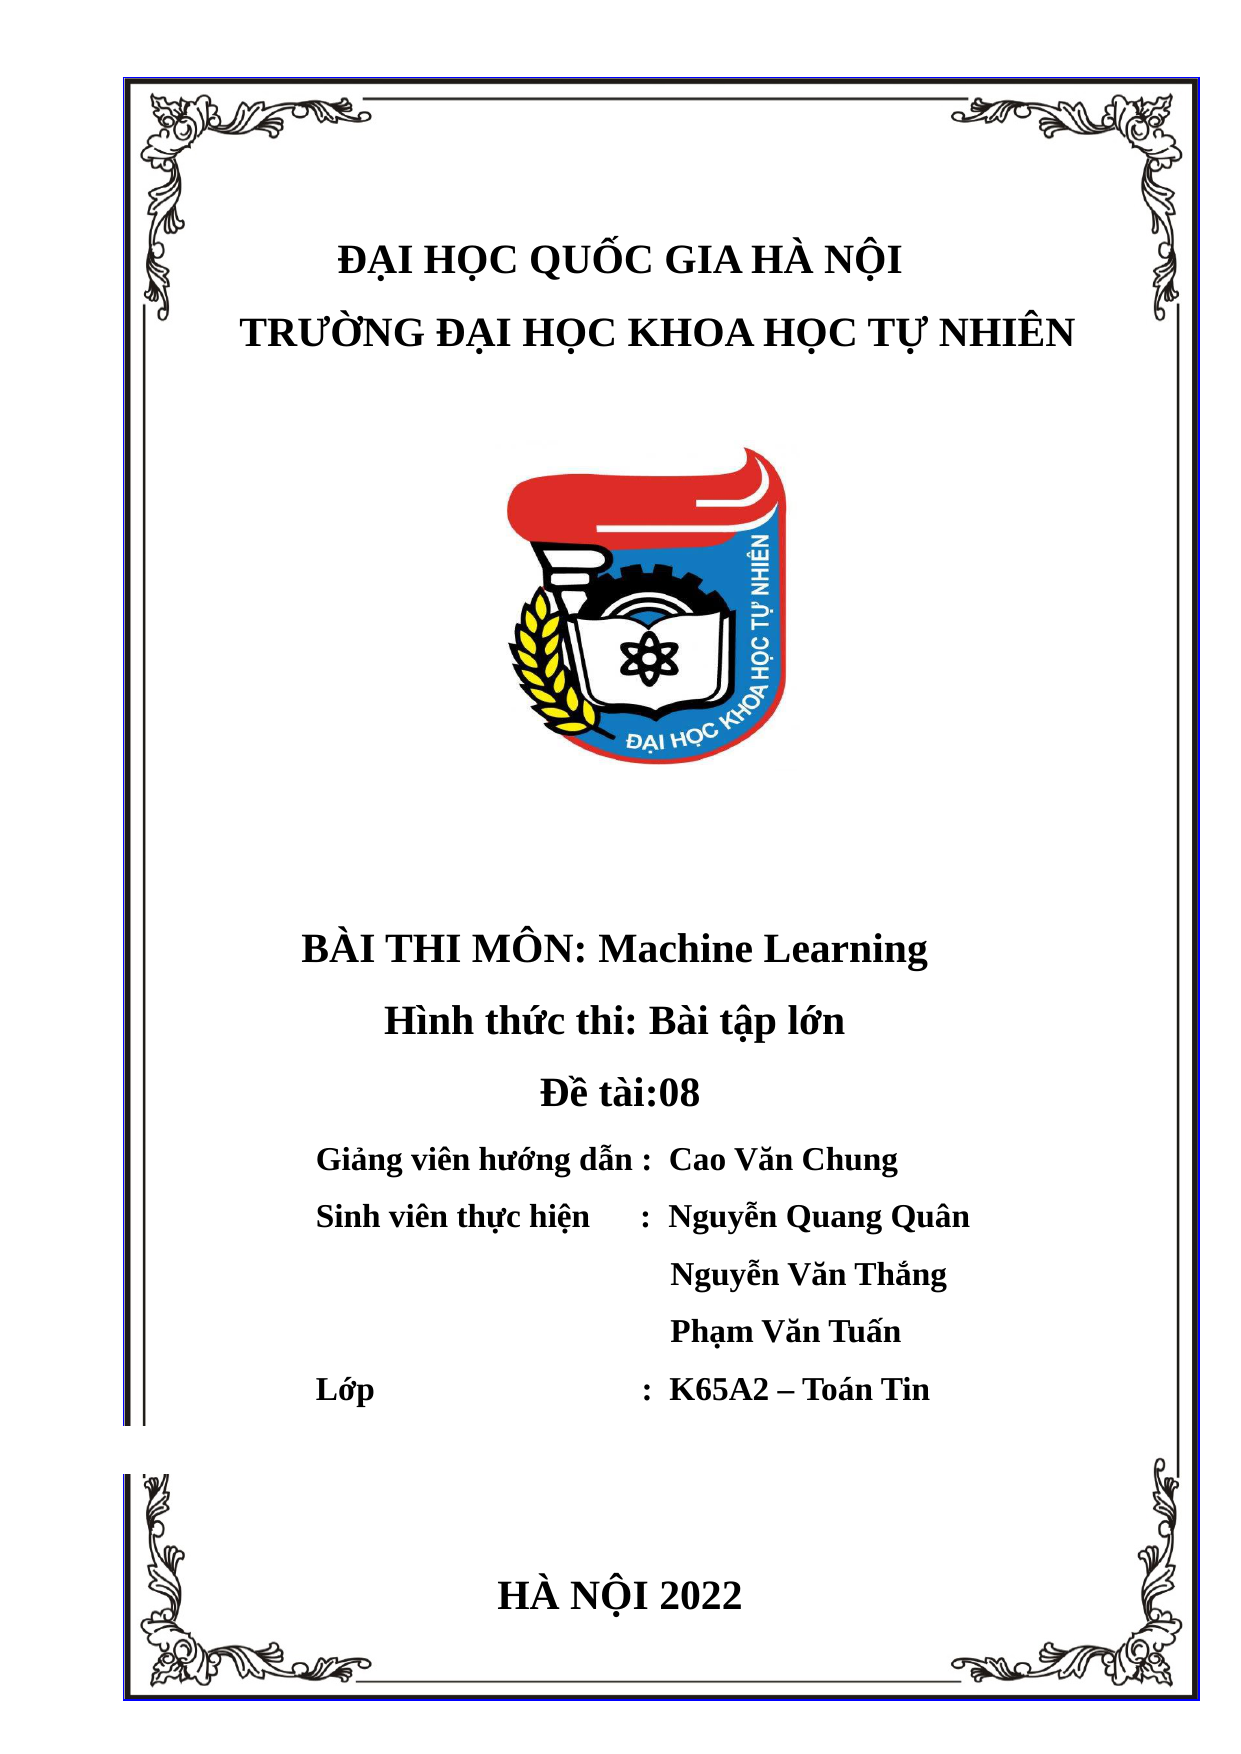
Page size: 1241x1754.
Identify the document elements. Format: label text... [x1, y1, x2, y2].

picture [124, 78, 1198, 1699]
text Đề tài:08 [119, 1067, 123, 1115]
